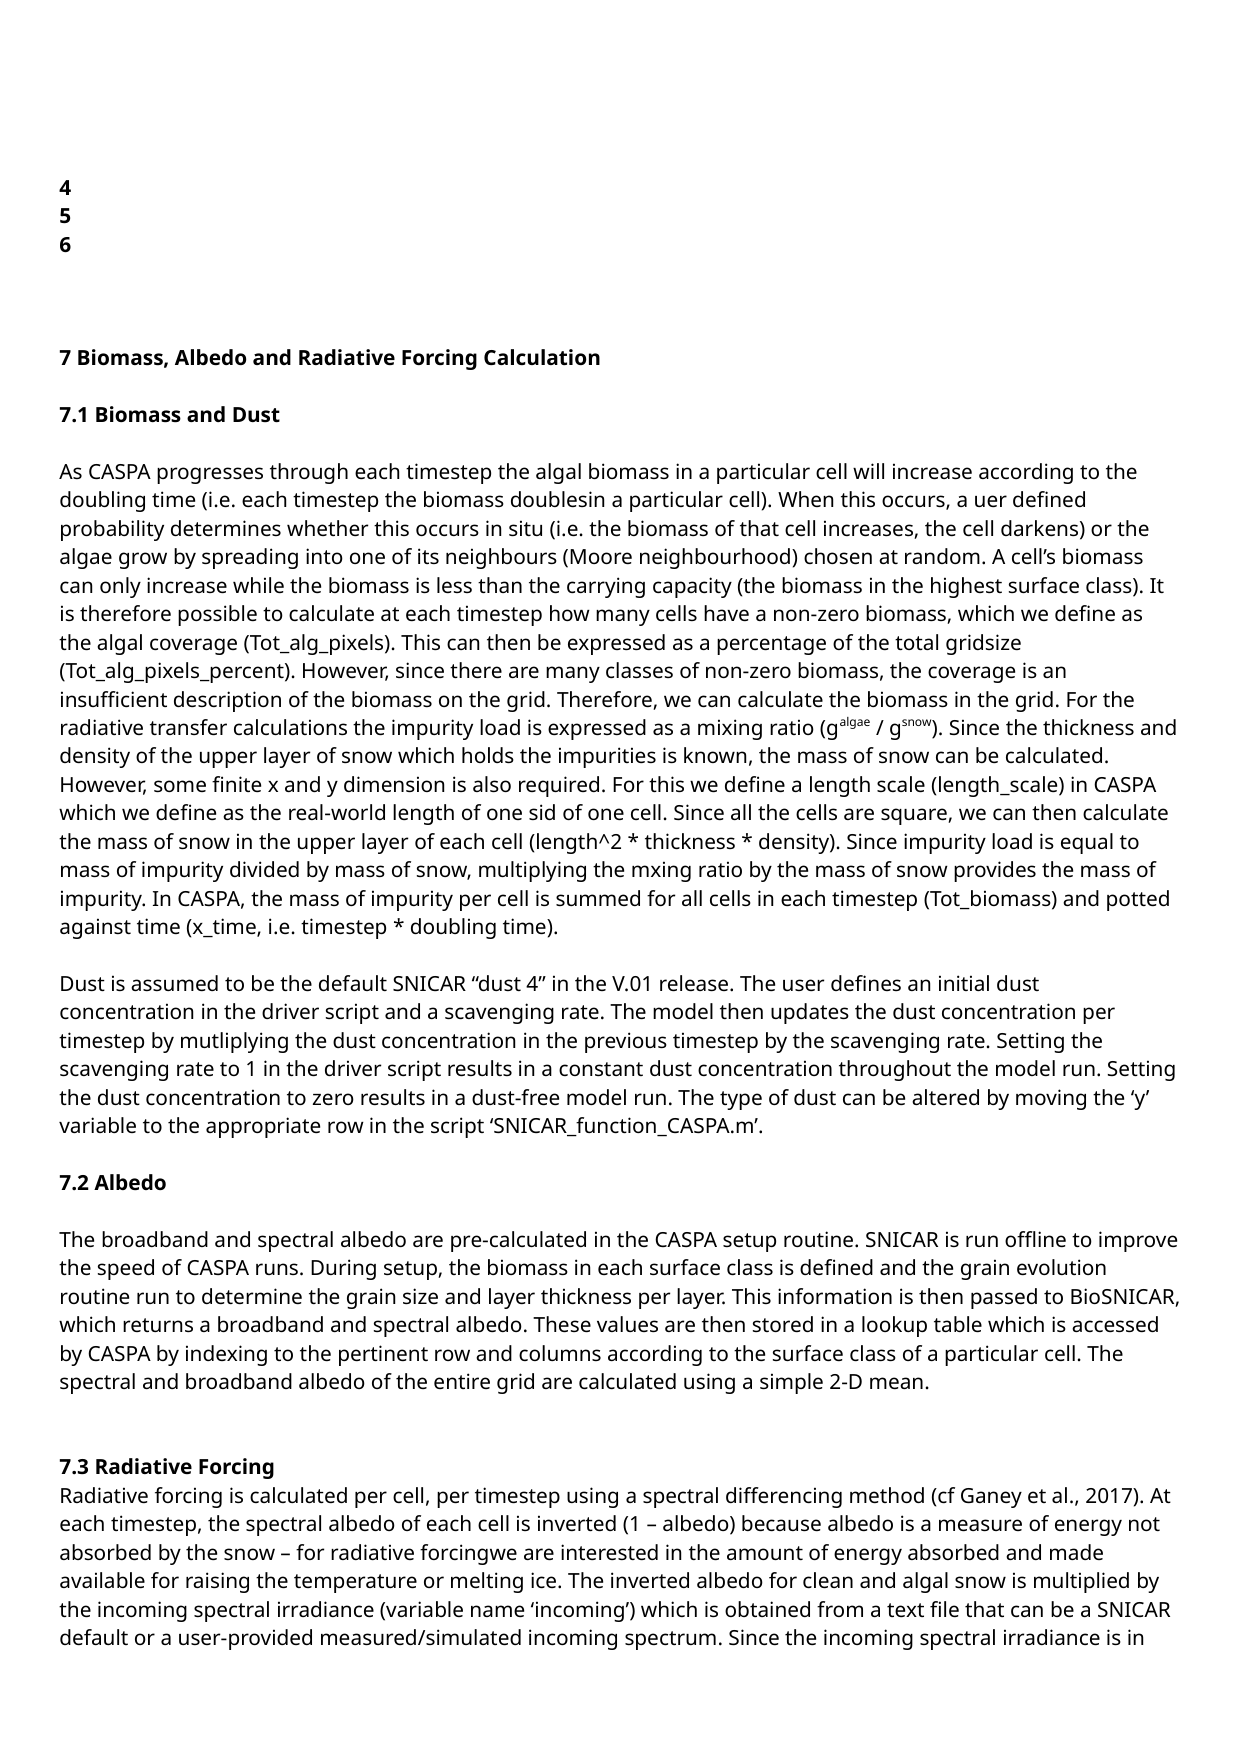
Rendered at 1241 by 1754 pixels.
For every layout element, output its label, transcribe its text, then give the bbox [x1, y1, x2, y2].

text As CASPA progresses through each timestep the algal biomass in a particular cell will increase according to the doubling time (i.e. each timestep the biomass doublesin a particular cell). When this occurs, a uer defined probability determines whether this occurs in situ (i.e. the biomass of that cell increases, the cell darkens) or the algae grow by spreading into one of its neighbours (Moore neighbourhood) chosen at random. A cell’s biomass can only increase while the biomass is less than the carrying capacity (the biomass in the highest surface class). It is therefore possible to calculate at each timestep how many cells have a non-zero biomass, which we define as the algal coverage (Tot_alg_pixels). This can then be expressed as a percentage of the total gridsize (Tot_alg_pixels_percent). However, since there are many classes of non-zero biomass, the coverage is an insufficient description of the biomass on the grid. Therefore, we can calculate the biomass in the grid. For the radiative transfer calculations the impurity load is expressed as a mixing ratio (galgae / gsnow). Since the thickness and density of the upper layer of snow which holds the impurities is known, the mass of snow can be calculated. However, some finite x and y dimension is also required. For this we define a length scale (length_scale) in CASPA which we define as the real-world length of one sid of one cell. Since all the cells are square, we can then calculate the mass of snow in the upper layer of each cell (length^2 * thickness * density). Since impurity load is equal to mass of impurity divided by mass of snow, multiplying the mxing ratio by the mass of snow provides the mass of impurity. In CASPA, the mass of impurity per cell is summed for all cells in each timestep (Tot_biomass) and potted against time (x_time, i.e. timestep * doubling time). [59, 457, 1181, 941]
text Dust is assumed to be the default SNICAR “dust 4” in the V.01 release. The user defines an initial dust concentration in the driver script and a scavenging rate. The model then updates the dust concentration per timestep by mutliplying the dust concentration in the previous timestep by the scavenging rate. Setting the scavenging rate to 1 in the driver script results in a constant dust concentration throughout the model run. Setting the dust concentration to zero results in a dust-free model run. The type of dust can be altered by moving the ‘y’ variable to the appropriate row in the script ‘SNICAR_function_CASPA.m’. [59, 969, 1181, 1140]
text 5 [59, 201, 1181, 230]
text 4 [59, 173, 1181, 201]
text 7.2 Albedo [59, 1168, 1181, 1197]
text 7.3 Radiative Forcing [59, 1452, 1181, 1481]
text 6 [59, 230, 1181, 258]
text 7.1 Biomass and Dust [59, 400, 1181, 429]
text The broadband and spectral albedo are pre-calculated in the CASPA setup routine. SNICAR is run offline to improve the speed of CASPA runs. During setup, the biomass in each surface class is defined and the grain evolution routine run to determine the grain size and layer thickness per layer. This information is then passed to BioSNICAR, which returns a broadband and spectral albedo. These values are then stored in a lookup table which is accessed by CASPA by indexing to the pertinent row and columns according to the surface class of a particular cell. The spectral and broadband albedo of the entire grid are calculated using a simple 2-D mean. [59, 1225, 1181, 1396]
text 7 Biomass, Albedo and Radiative Forcing Calculation [59, 343, 1181, 372]
text Radiative forcing is calculated per cell, per timestep using a spectral differencing method (cf Ganey et al., 2017). At each timestep, the spectral albedo of each cell is inverted (1 – albedo) because albedo is a measure of energy not absorbed by the snow – for radiative forcingwe are interested in the amount of energy absorbed and made available for raising the temperature or melting ice. The inverted albedo for clean and algal snow is multiplied by the incoming spectral irradiance (variable name ‘incoming’) which is obtained from a text file that can be a SNICAR default or a user-provided measured/simulated incoming spectrum. Since the incoming spectral irradiance is in [59, 1481, 1181, 1652]
